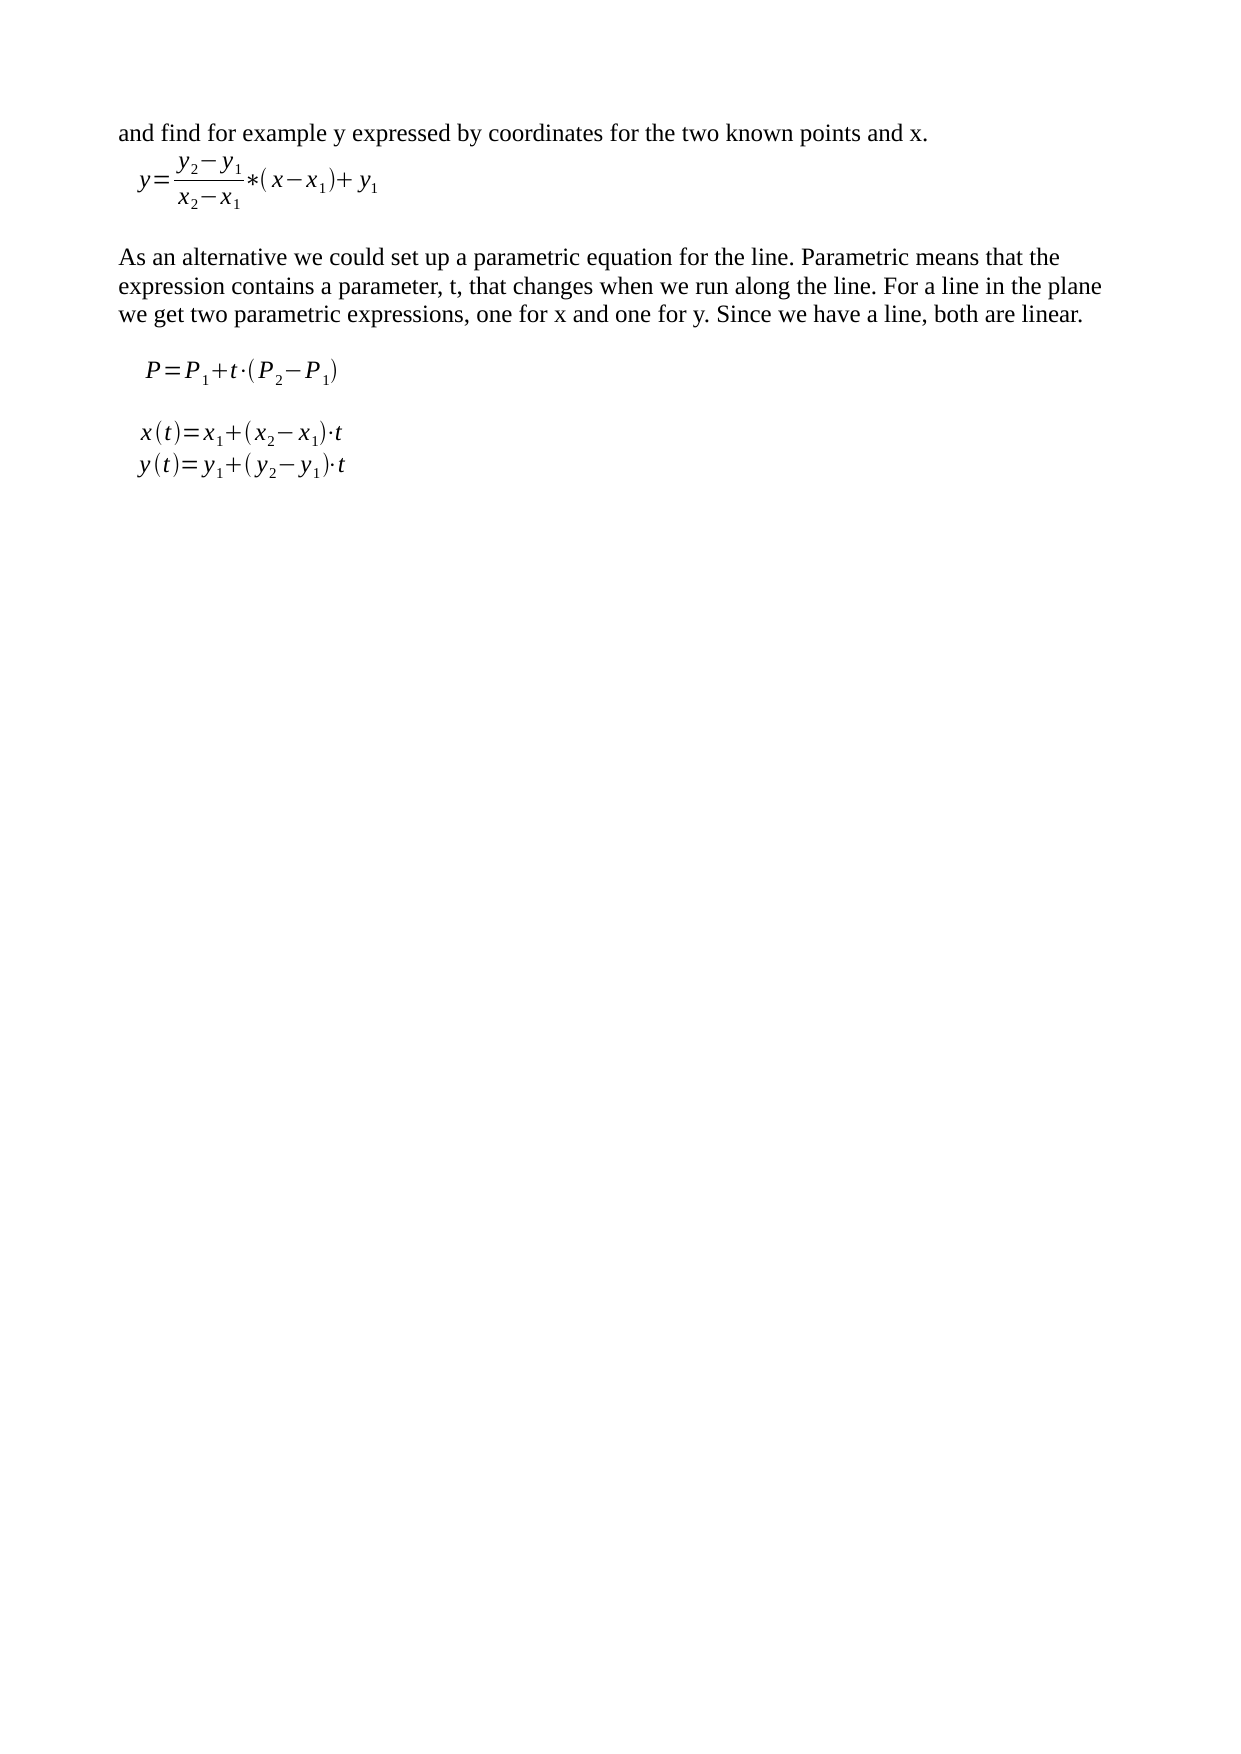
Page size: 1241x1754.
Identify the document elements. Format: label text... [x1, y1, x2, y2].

text and find for example y expressed by coordinates for the two known points and x. [118, 118, 1122, 147]
text As an alternative we could set up a parametric equation for the line. Parametric means that the expression contains a parameter, t, that changes when we run along the line. For a line in the plane we get two parametric expressions, one for x and one for y. Since we have a line, both are linear. [118, 242, 1122, 328]
